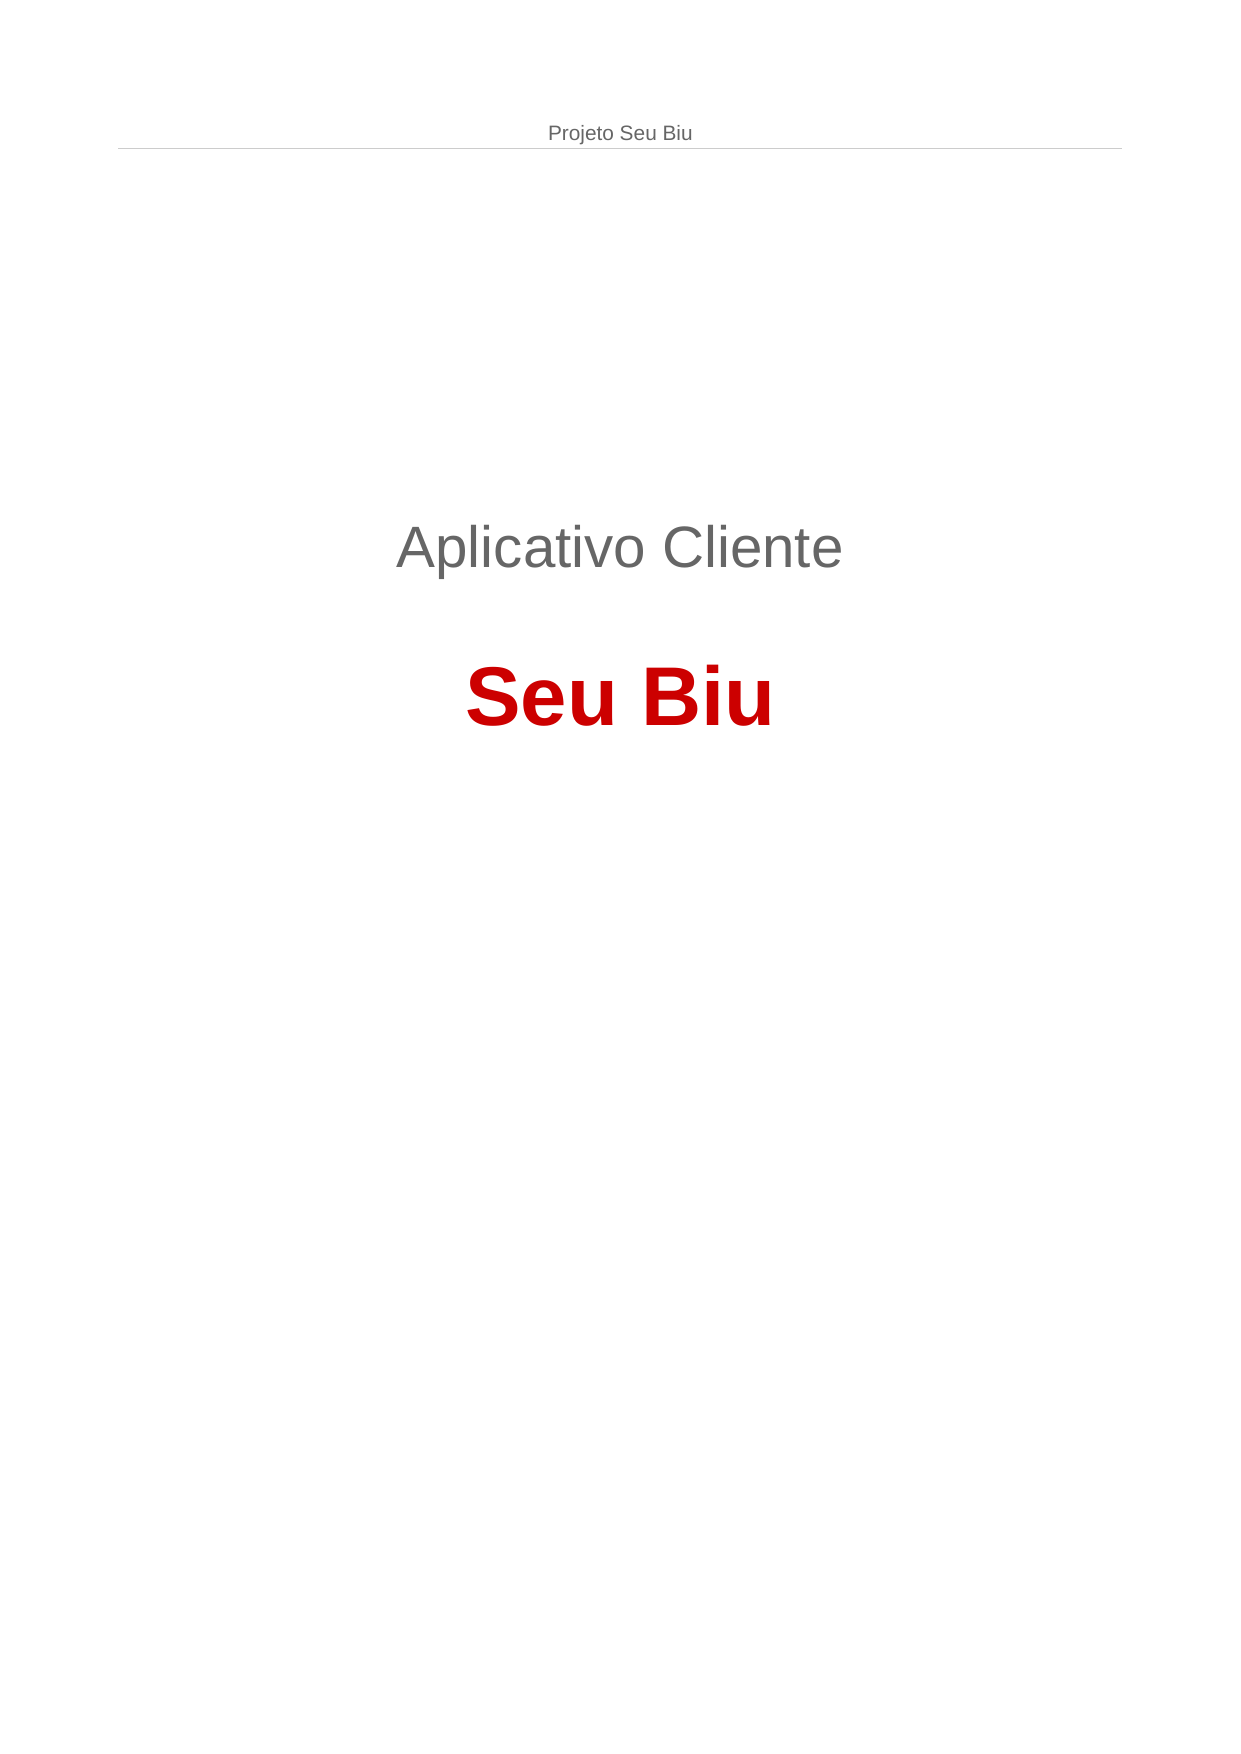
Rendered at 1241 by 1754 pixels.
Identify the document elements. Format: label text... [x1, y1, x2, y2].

text Seu Biu [118, 647, 1122, 743]
text Aplicativo Cliente [118, 513, 1122, 580]
